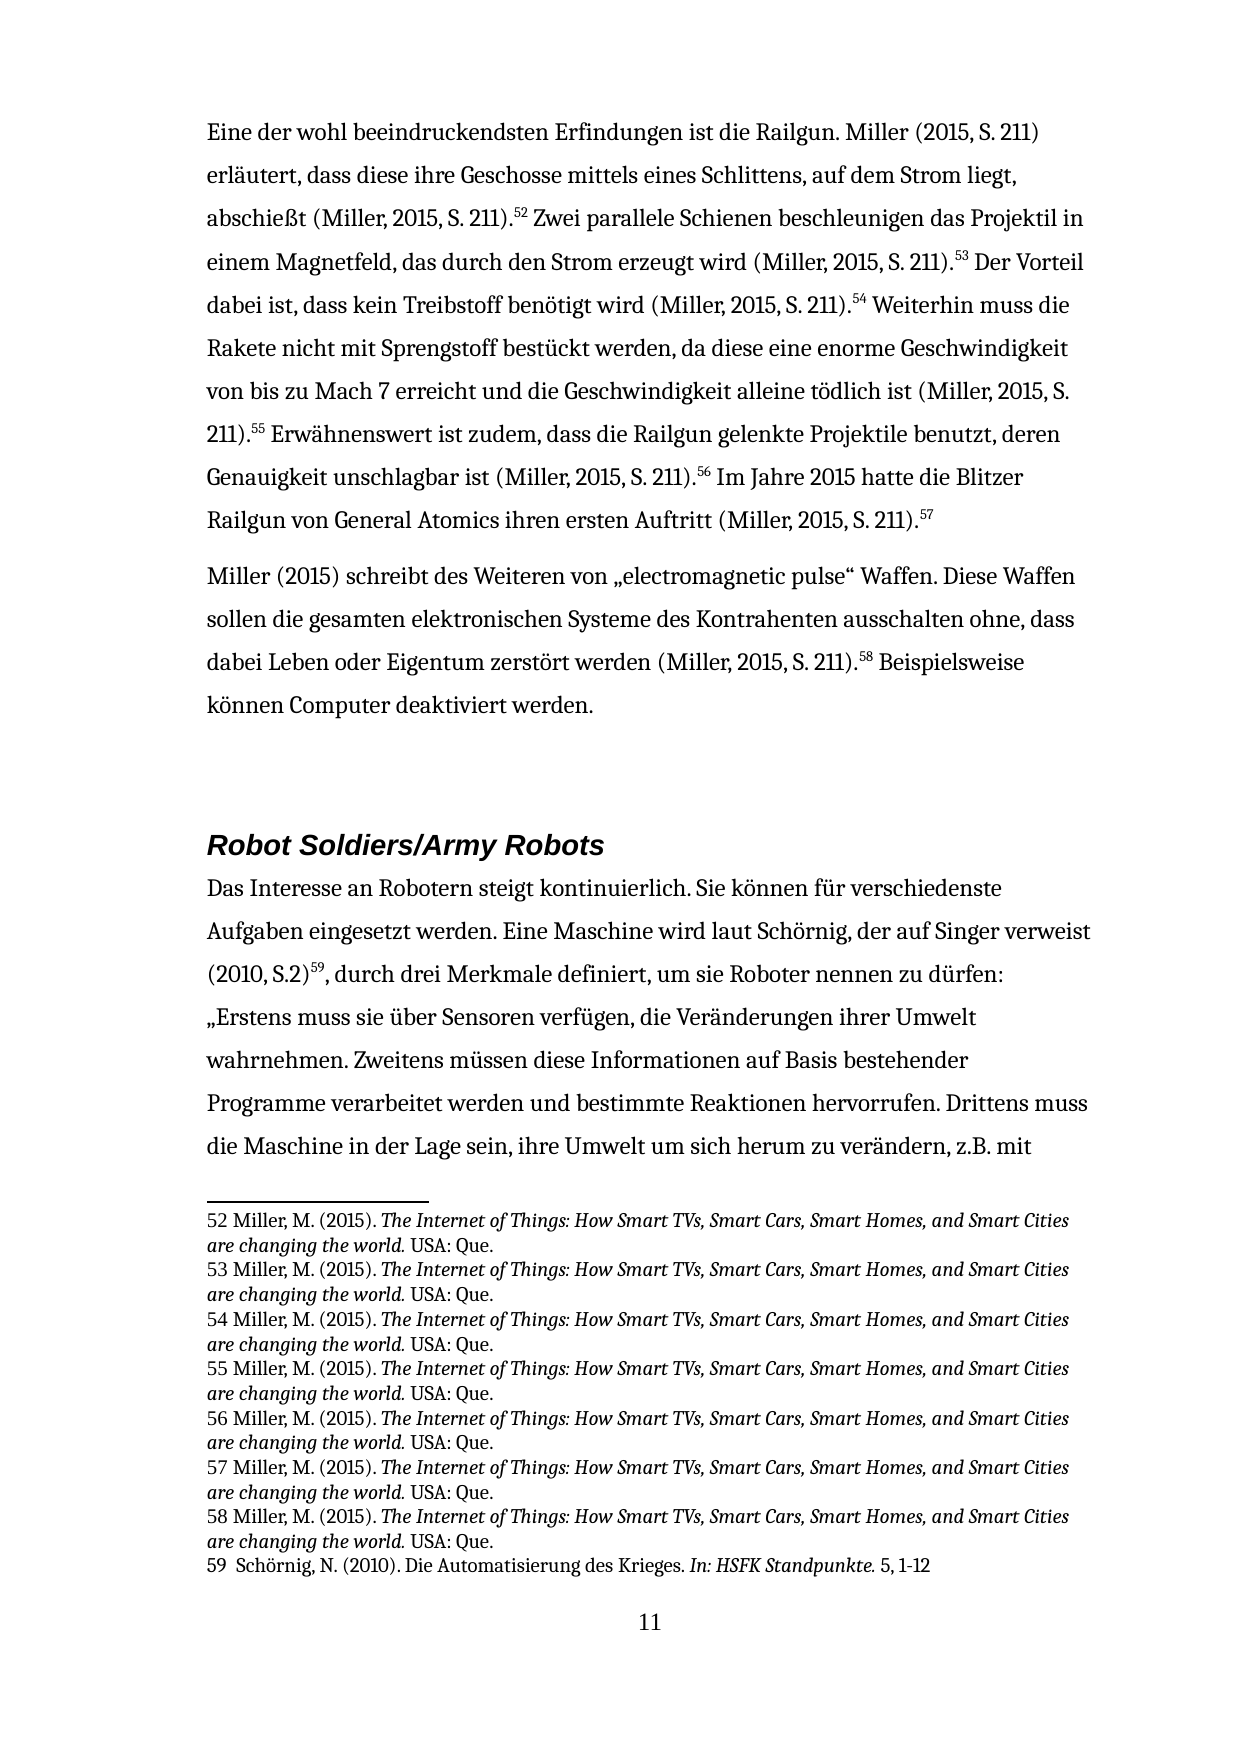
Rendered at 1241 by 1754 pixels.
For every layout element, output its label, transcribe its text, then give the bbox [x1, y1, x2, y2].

subtitle Robot Soldiers/Army Robots [207, 827, 1093, 861]
text Miller, M. (2015). The Internet of Things: How Smart TVs, Smart Cars, Smart Homes, and Smart Cities are changing the world. USA: Que. [207, 1307, 1093, 1356]
text Miller, M. (2015). The Internet of Things: How Smart TVs, Smart Cars, Smart Homes, and Smart Cities are changing the world. USA: Que. [207, 1455, 1093, 1504]
text Miller, M. (2015). The Internet of Things: How Smart TVs, Smart Cars, Smart Homes, and Smart Cities are changing the world. USA: Que. [207, 1356, 1093, 1406]
text Miller (2015) schreibt des Weiteren von „electromagnetic pulse“ Waffen. Diese Waffen sollen die gesamten elektronischen Systeme des Kontrahenten ausschalten ohne, dass dabei Leben oder Eigentum zerstört werden (Miller, 2015, S. 211). Beispielsweise können Computer deaktiviert werden. [207, 562, 1093, 720]
text Schörnig, N. (2010). Die Automatisierung des Krieges. In: HSFK Standpunkte. 5, 1-12 [207, 1554, 1093, 1578]
text Miller, M. (2015). The Internet of Things: How Smart TVs, Smart Cars, Smart Homes, and Smart Cities are changing the world. USA: Que. [207, 1406, 1093, 1455]
text Miller, M. (2015). The Internet of Things: How Smart TVs, Smart Cars, Smart Homes, and Smart Cities are changing the world. USA: Que. [207, 1257, 1093, 1307]
text Eine der wohl beeindruckendsten Erfindungen ist die Railgun. Miller (2015, S. 211) erläutert, dass diese ihre Geschosse mittels eines Schlittens, auf dem Strom liegt, abschießt (Miller, 2015, S. 211). Zwei parallele Schienen beschleunigen das Projektil in einem Magnetfeld, das durch den Strom erzeugt wird (Miller, 2015, S. 211). Der Vorteil dabei ist, dass kein Treibstoff benötigt wird (Miller, 2015, S. 211). Weiterhin muss die Rakete nicht mit Sprengstoff bestückt werden, da diese eine enorme Geschwindigkeit von bis zu Mach 7 erreicht und die Geschwindigkeit alleine tödlich ist (Miller, 2015, S. 211). Erwähnenswert ist zudem, dass die Railgun gelenkte Projektile benutzt, deren Genauigkeit unschlagbar ist (Miller, 2015, S. 211). Im Jahre 2015 hatte die Blitzer Railgun von General Atomics ihren ersten Auftritt (Miller, 2015, S. 211). [207, 118, 1093, 535]
text Miller, M. (2015). The Internet of Things: How Smart TVs, Smart Cars, Smart Homes, and Smart Cities are changing the world. USA: Que. [207, 1208, 1093, 1257]
text Miller, M. (2015). The Internet of Things: How Smart TVs, Smart Cars, Smart Homes, and Smart Cities are changing the world. USA: Que. [207, 1504, 1093, 1554]
text Das Interesse an Robotern steigt kontinuierlich. Sie können für verschiedenste Aufgaben eingesetzt werden. Eine Maschine wird laut Schörnig, der auf Singer verweist (2010, S.2), durch drei Merkmale definiert, um sie Roboter nennen zu dürfen: „Erstens muss sie über Sensoren verfügen, die Veränderungen ihrer Umwelt wahrnehmen. Zweitens müssen diese Informationen auf Basis bestehender Programme verarbeitet werden und bestimmte Reaktionen hervorrufen. Drittens muss die Maschine in der Lage sein, ihre Umwelt um sich herum zu verändern, z.B. mit [207, 873, 1093, 1161]
